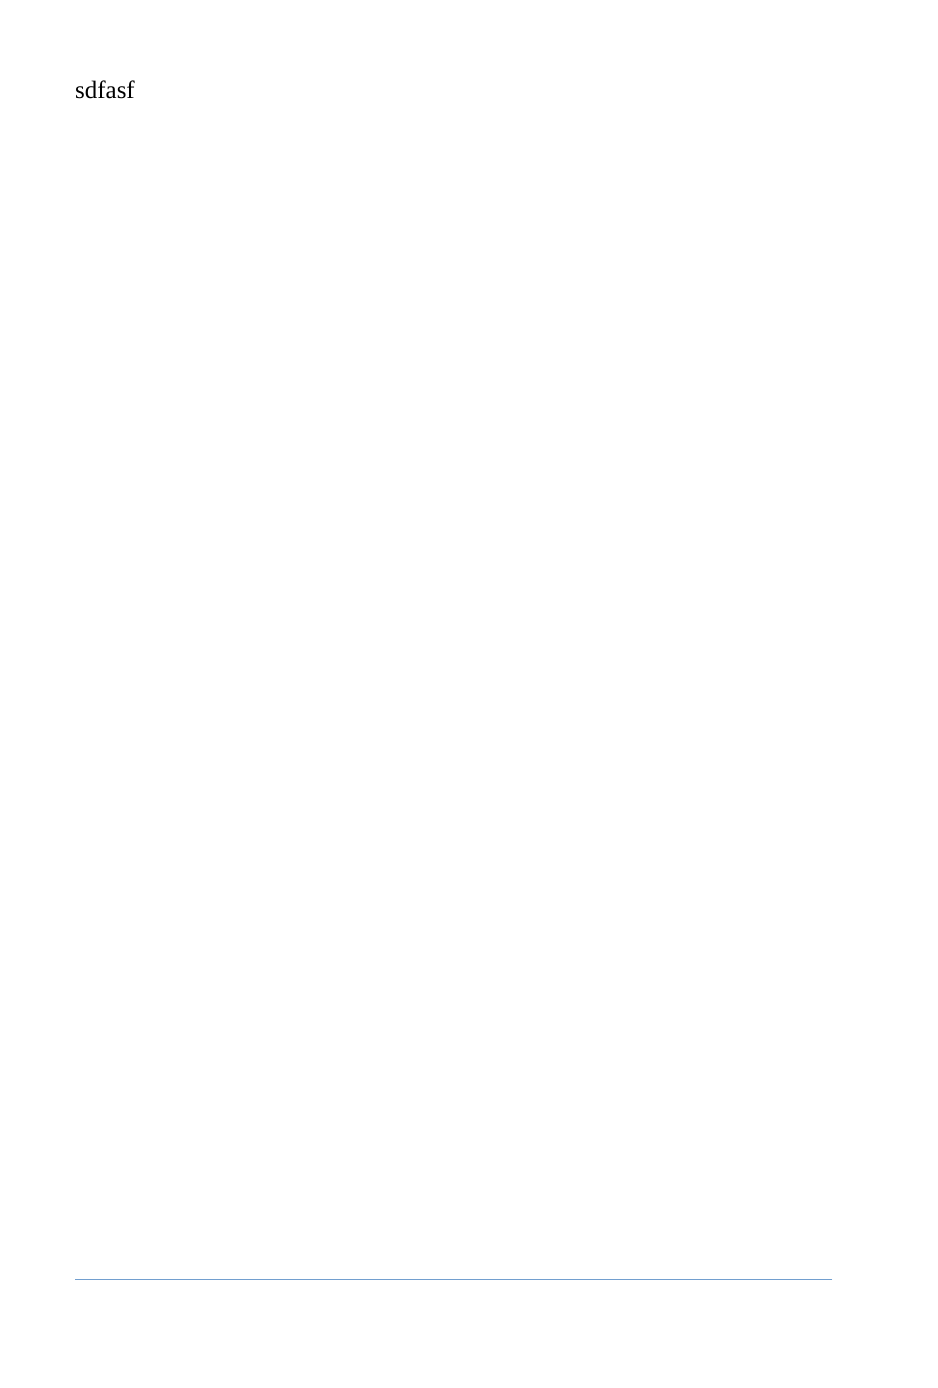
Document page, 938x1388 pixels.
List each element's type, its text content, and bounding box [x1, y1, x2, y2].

text sdfasf [75, 75, 832, 104]
